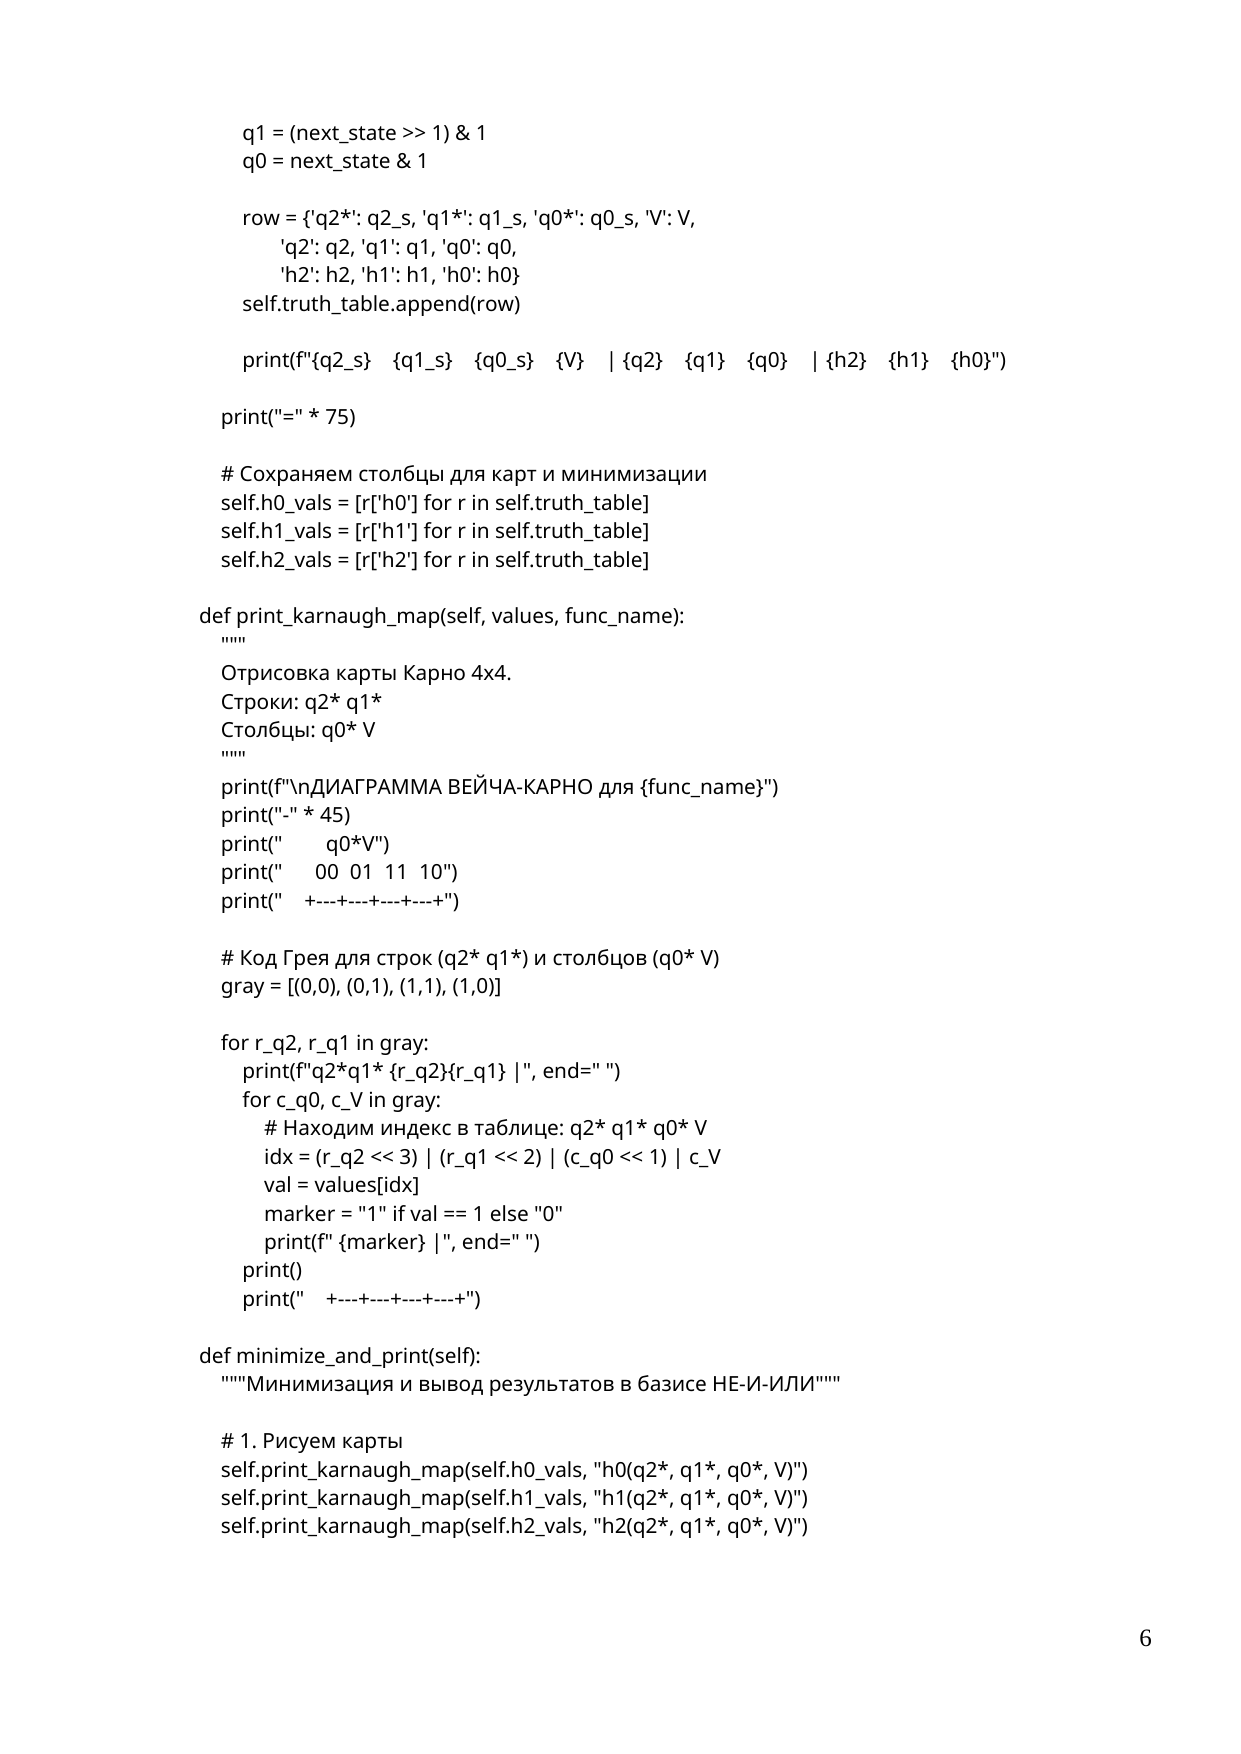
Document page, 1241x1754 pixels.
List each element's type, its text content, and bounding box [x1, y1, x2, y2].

text row = {'q2*': q2_s, 'q1*': q1_s, 'q0*': q0_s, 'V': V, [177, 203, 1152, 232]
text for r_q2, r_q1 in gray: [177, 1028, 1152, 1057]
text self.h1_vals = [r['h1'] for r in self.truth_table] [177, 516, 1152, 545]
text 'q2': q2, 'q1': q1, 'q0': q0, [177, 232, 1152, 260]
text # Код Грея для строк (q2* q1*) и столбцов (q0* V) [177, 943, 1152, 971]
text q1 = (next_state >> 1) & 1 [177, 118, 1152, 147]
text # Находим индекс в таблице: q2* q1* q0* V [177, 1113, 1152, 1142]
text print(" +---+---+---+---+") [177, 1284, 1152, 1312]
text print("=" * 75) [177, 402, 1152, 431]
text self.print_karnaugh_map(self.h1_vals, "h1(q2*, q1*, q0*, V)") [177, 1483, 1152, 1512]
text """Минимизация и вывод результатов в базисе НЕ-И-ИЛИ""" [177, 1369, 1152, 1398]
text self.print_karnaugh_map(self.h2_vals, "h2(q2*, q1*, q0*, V)") [177, 1512, 1152, 1540]
text gray = [(0,0), (0,1), (1,1), (1,0)] [177, 971, 1152, 1000]
text val = values[idx] [177, 1170, 1152, 1199]
text q0 = next_state & 1 [177, 147, 1152, 175]
text def print_karnaugh_map(self, values, func_name): [177, 602, 1152, 630]
text Отрисовка карты Карно 4x4. [177, 658, 1152, 687]
text self.print_karnaugh_map(self.h0_vals, "h0(q2*, q1*, q0*, V)") [177, 1455, 1152, 1483]
text Столбцы: q0* V [177, 715, 1152, 744]
text # Сохраняем столбцы для карт и минимизации [177, 459, 1152, 488]
text def minimize_and_print(self): [177, 1341, 1152, 1369]
text print(" 00 01 11 10") [177, 857, 1152, 886]
text print("-" * 45) [177, 801, 1152, 829]
text self.h0_vals = [r['h0'] for r in self.truth_table] [177, 488, 1152, 516]
text marker = "1" if val == 1 else "0" [177, 1199, 1152, 1227]
text print(" +---+---+---+---+") [177, 886, 1152, 914]
text """ [177, 744, 1152, 772]
text self.truth_table.append(row) [177, 289, 1152, 317]
text print() [177, 1256, 1152, 1284]
text idx = (r_q2 << 3) | (r_q1 << 2) | (c_q0 << 1) | c_V [177, 1142, 1152, 1170]
text # 1. Рисуем карты [177, 1426, 1152, 1455]
text print(f"q2*q1* {r_q2}{r_q1} |", end=" ") [177, 1057, 1152, 1085]
text for c_q0, c_V in gray: [177, 1085, 1152, 1113]
text print(f" {marker} |", end=" ") [177, 1227, 1152, 1256]
text print(f"{q2_s} {q1_s} {q0_s} {V} | {q2} {q1} {q0} | {h2} {h1} {h0}") [177, 346, 1152, 374]
text print(" q0*V") [177, 829, 1152, 857]
text print(f"\nДИАГРАММА ВЕЙЧА-КАРНО для {func_name}") [177, 772, 1152, 801]
text 'h2': h2, 'h1': h1, 'h0': h0} [177, 260, 1152, 289]
text """ [177, 630, 1152, 658]
text self.h2_vals = [r['h2'] for r in self.truth_table] [177, 545, 1152, 573]
text Строки: q2* q1* [177, 687, 1152, 715]
